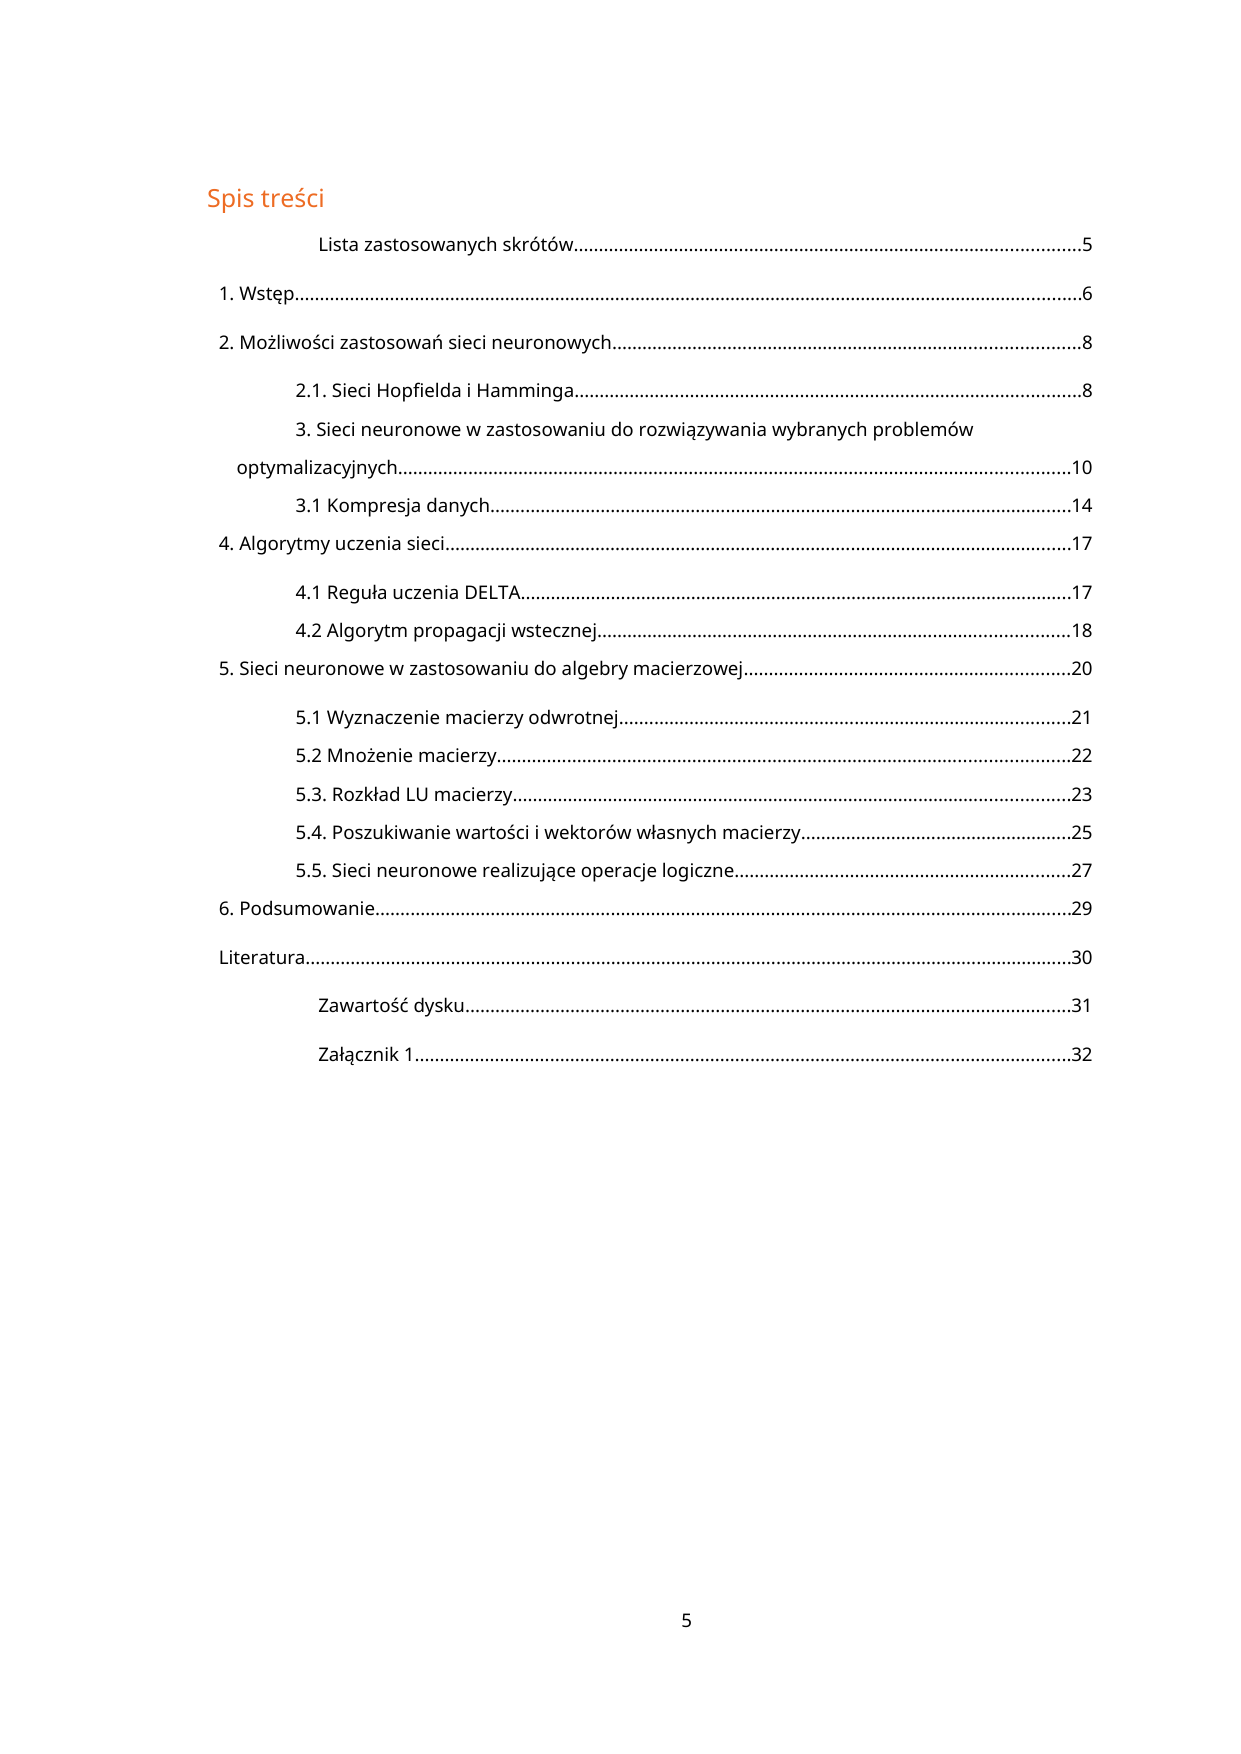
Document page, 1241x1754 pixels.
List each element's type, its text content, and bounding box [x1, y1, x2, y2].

text 4.1 Reguła uczenia DELTA 17 [236, 579, 1092, 605]
text 5.4. Poszukiwanie wartości i wektorów własnych macierzy 25 [236, 819, 1092, 844]
text 3.1 Kompresja danych 14 [236, 492, 1092, 518]
text 6. Podsumowanie 29 [207, 896, 1092, 921]
text 2.1. Sieci Hopfielda i Hamminga 8 [236, 378, 1092, 403]
text 5. Sieci neuronowe w zastosowaniu do algebry macierzowej 20 [207, 656, 1092, 681]
text 5.1 Wyznaczenie macierzy odwrotnej 21 [236, 704, 1092, 730]
text Literatura 30 [207, 944, 1092, 970]
text Zawartość dysku 31 [244, 993, 1092, 1018]
text Załącznik 1 32 [244, 1041, 1092, 1067]
text 2. Możliwości zastosowań sieci neuronowych 8 [207, 329, 1092, 354]
text Lista zastosowanych skrótów 5 [244, 232, 1092, 257]
text 1. Wstęp 6 [207, 280, 1092, 306]
text 4.2 Algorytm propagacji wstecznej 18 [236, 617, 1092, 643]
text 5.5. Sieci neuronowe realizujące operacje logiczne 27 [236, 857, 1092, 883]
text 3. Sieci neuronowe w zastosowaniu do rozwiązywania wybranych problemów optymalizacyjnych 10 [236, 416, 1092, 480]
subtitle Spis treści [207, 181, 1092, 215]
text 4. Algorytmy uczenia sieci 17 [207, 531, 1092, 556]
text 5.2 Mnożenie macierzy 22 [236, 743, 1092, 768]
text 5.3. Rozkład LU macierzy 23 [236, 781, 1092, 806]
